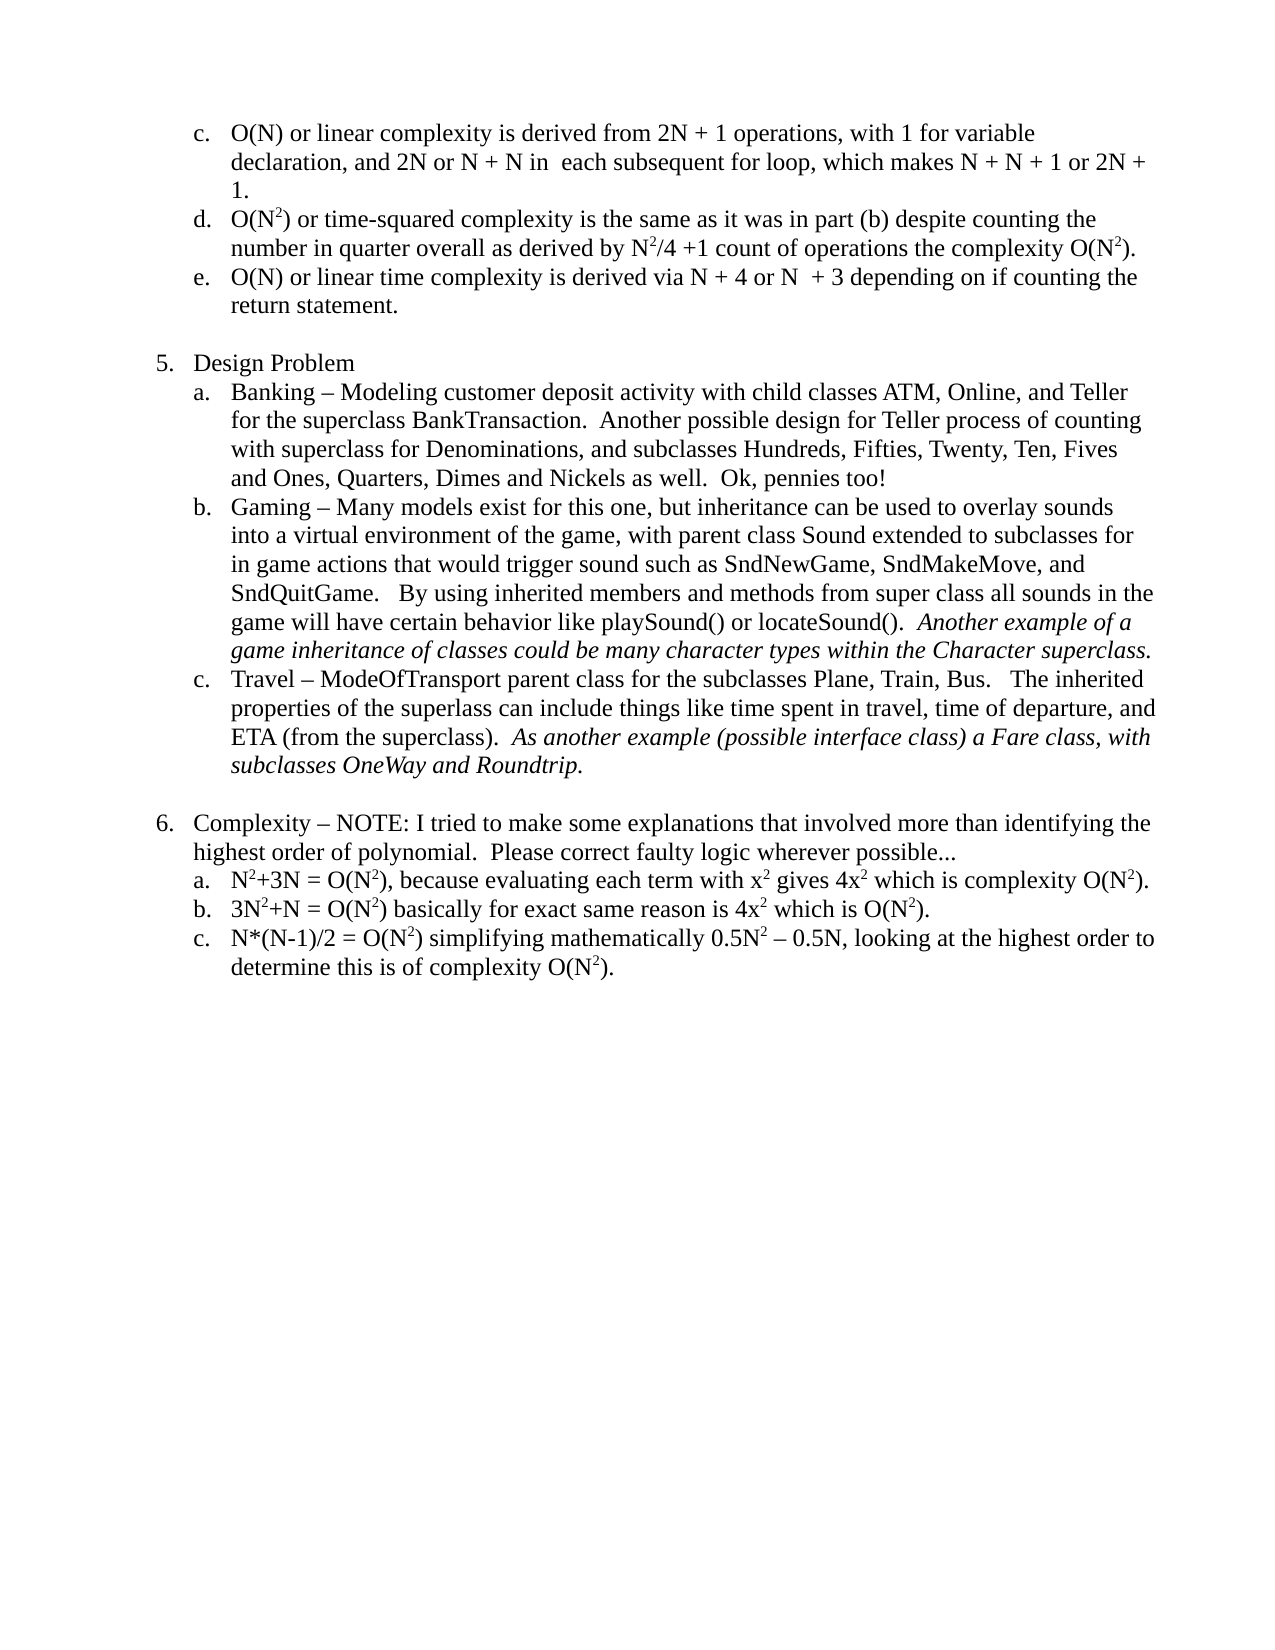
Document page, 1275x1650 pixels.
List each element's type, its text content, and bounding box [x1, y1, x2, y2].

list 3N2+N = O(N2) basically for exact same reason is 4x2 which is O(N2). [193, 894, 1157, 923]
list N*(N-1)/2 = O(N2) simplifying mathematically 0.5N2 – 0.5N, looking at the highest order to determine this is of complexity O(N2). [193, 923, 1157, 981]
list N2+3N = O(N2), because evaluating each term with x2 gives 4x2 which is complexity O(N2). [193, 866, 1157, 894]
list Travel – ModeOfTransport parent class for the subclasses Plane, Train, Bus. The inherited properties of the superlass can include things like time spent in travel, time of departure, and ETA (from the superclass). As another example (possible interface class) a Fare class, with subclasses OneWay and Roundtrip. [193, 664, 1157, 779]
list Complexity – NOTE: I tried to make some explanations that involved more than identifying the highest order of polynomial. Please correct faulty logic wherever possible... [156, 808, 1157, 866]
list Gaming – Many models exist for this one, but inheritance can be used to overlay sounds into a virtual environment of the game, with parent class Sound extended to subclasses for in game actions that would trigger sound such as SndNewGame, SndMakeMove, and SndQuitGame. By using inherited members and methods from super class all sounds in the game will have certain behavior like playSound() or locateSound(). Another example of a game inheritance of classes could be many character types within the Character superclass. [193, 492, 1157, 664]
list O(N2) or time-squared complexity is the same as it was in part (b) despite counting the number in quarter overall as derived by N2/4 +1 count of operations the complexity O(N2). [193, 204, 1157, 262]
list O(N) or linear complexity is derived from 2N + 1 operations, with 1 for variable declaration, and 2N or N + N in each subsequent for loop, which makes N + N + 1 or 2N + 1. [193, 118, 1157, 204]
list Design Problem [156, 348, 1157, 377]
list Banking – Modeling customer deposit activity with child classes ATM, Online, and Teller for the superclass BankTransaction. Another possible design for Teller process of counting with superclass for Denominations, and subclasses Hundreds, Fifties, Twenty, Ten, Fives and Ones, Quarters, Dimes and Nickels as well. Ok, pennies too! [193, 377, 1157, 492]
list O(N) or linear time complexity is derived via N + 4 or N + 3 depending on if counting the return statement. [193, 262, 1157, 319]
